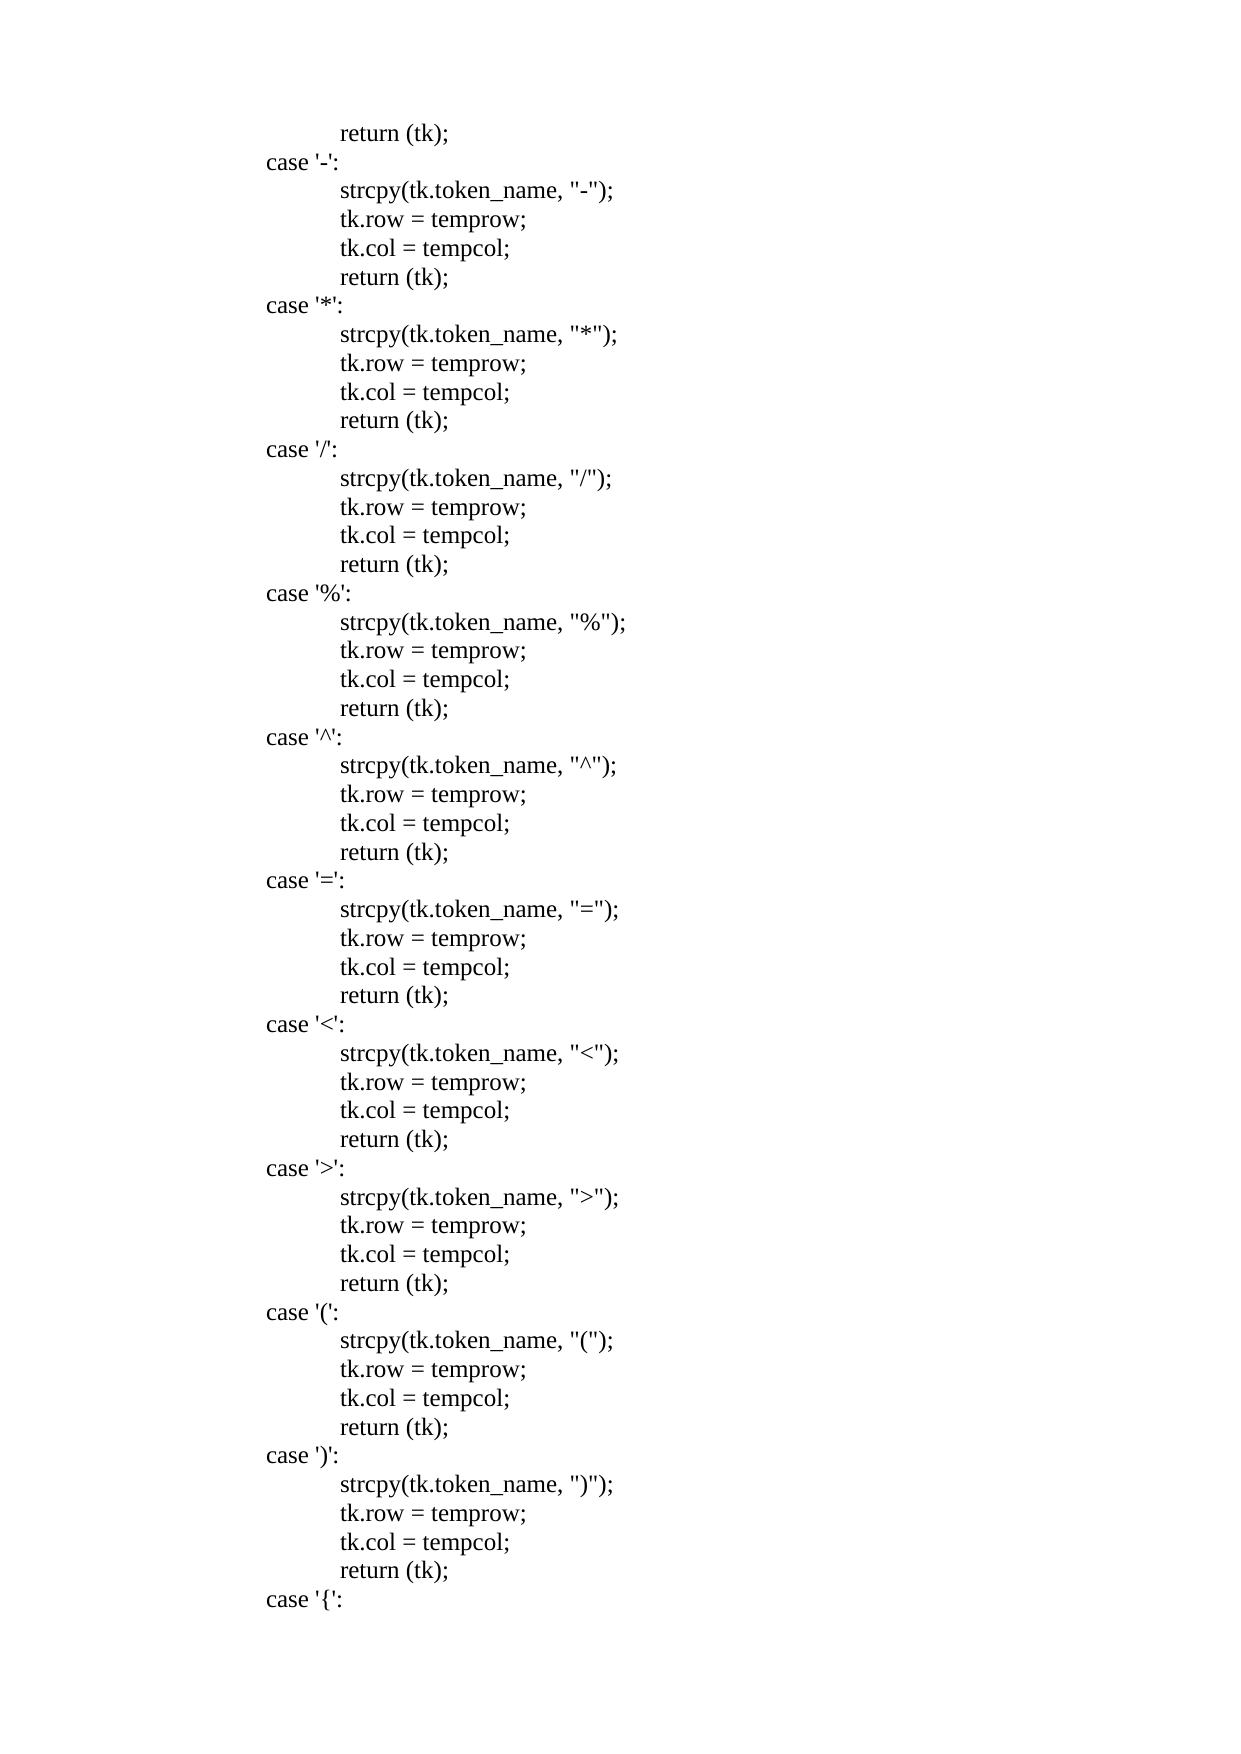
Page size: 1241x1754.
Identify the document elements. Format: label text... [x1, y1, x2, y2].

text tk.row = temprow; [118, 923, 1122, 952]
text tk.col = tempcol; [118, 1383, 1122, 1412]
text tk.row = temprow; [118, 204, 1122, 233]
text strcpy(tk.token_name, ">"); [118, 1182, 1122, 1211]
text tk.row = temprow; [118, 1211, 1122, 1239]
text case '%': [118, 578, 1122, 607]
text tk.col = tempcol; [118, 1527, 1122, 1556]
text case '=': [118, 866, 1122, 894]
text strcpy(tk.token_name, "*"); [118, 319, 1122, 348]
text return (tk); [118, 837, 1122, 866]
text return (tk); [118, 1556, 1122, 1584]
text case '*': [118, 291, 1122, 319]
text tk.col = tempcol; [118, 377, 1122, 406]
text return (tk); [118, 1124, 1122, 1153]
text tk.col = tempcol; [118, 808, 1122, 837]
text tk.row = temprow; [118, 636, 1122, 664]
text strcpy(tk.token_name, "-"); [118, 176, 1122, 204]
text strcpy(tk.token_name, ")"); [118, 1469, 1122, 1498]
text return (tk); [118, 1412, 1122, 1441]
text return (tk); [118, 262, 1122, 291]
text strcpy(tk.token_name, "^"); [118, 751, 1122, 779]
text case '-': [118, 147, 1122, 176]
text case '^': [118, 722, 1122, 751]
text strcpy(tk.token_name, "="); [118, 894, 1122, 923]
text return (tk); [118, 118, 1122, 147]
text case ')': [118, 1441, 1122, 1469]
text tk.col = tempcol; [118, 1239, 1122, 1268]
text tk.row = temprow; [118, 492, 1122, 521]
text tk.row = temprow; [118, 779, 1122, 808]
text tk.col = tempcol; [118, 521, 1122, 549]
text tk.row = temprow; [118, 1498, 1122, 1527]
text case '{': [118, 1584, 1122, 1613]
text return (tk); [118, 549, 1122, 578]
text strcpy(tk.token_name, "/"); [118, 463, 1122, 492]
text return (tk); [118, 981, 1122, 1009]
text case '(': [118, 1297, 1122, 1326]
text strcpy(tk.token_name, "("); [118, 1326, 1122, 1354]
text case '/': [118, 434, 1122, 463]
text return (tk); [118, 406, 1122, 434]
text return (tk); [118, 1268, 1122, 1297]
text case '>': [118, 1153, 1122, 1182]
text strcpy(tk.token_name, "%"); [118, 607, 1122, 636]
text case '<': [118, 1009, 1122, 1038]
text tk.col = tempcol; [118, 1096, 1122, 1124]
text return (tk); [118, 693, 1122, 722]
text tk.row = temprow; [118, 1067, 1122, 1096]
text tk.col = tempcol; [118, 952, 1122, 981]
text tk.row = temprow; [118, 348, 1122, 377]
text tk.col = tempcol; [118, 233, 1122, 262]
text tk.row = temprow; [118, 1354, 1122, 1383]
text tk.col = tempcol; [118, 664, 1122, 693]
text strcpy(tk.token_name, "<"); [118, 1038, 1122, 1067]
